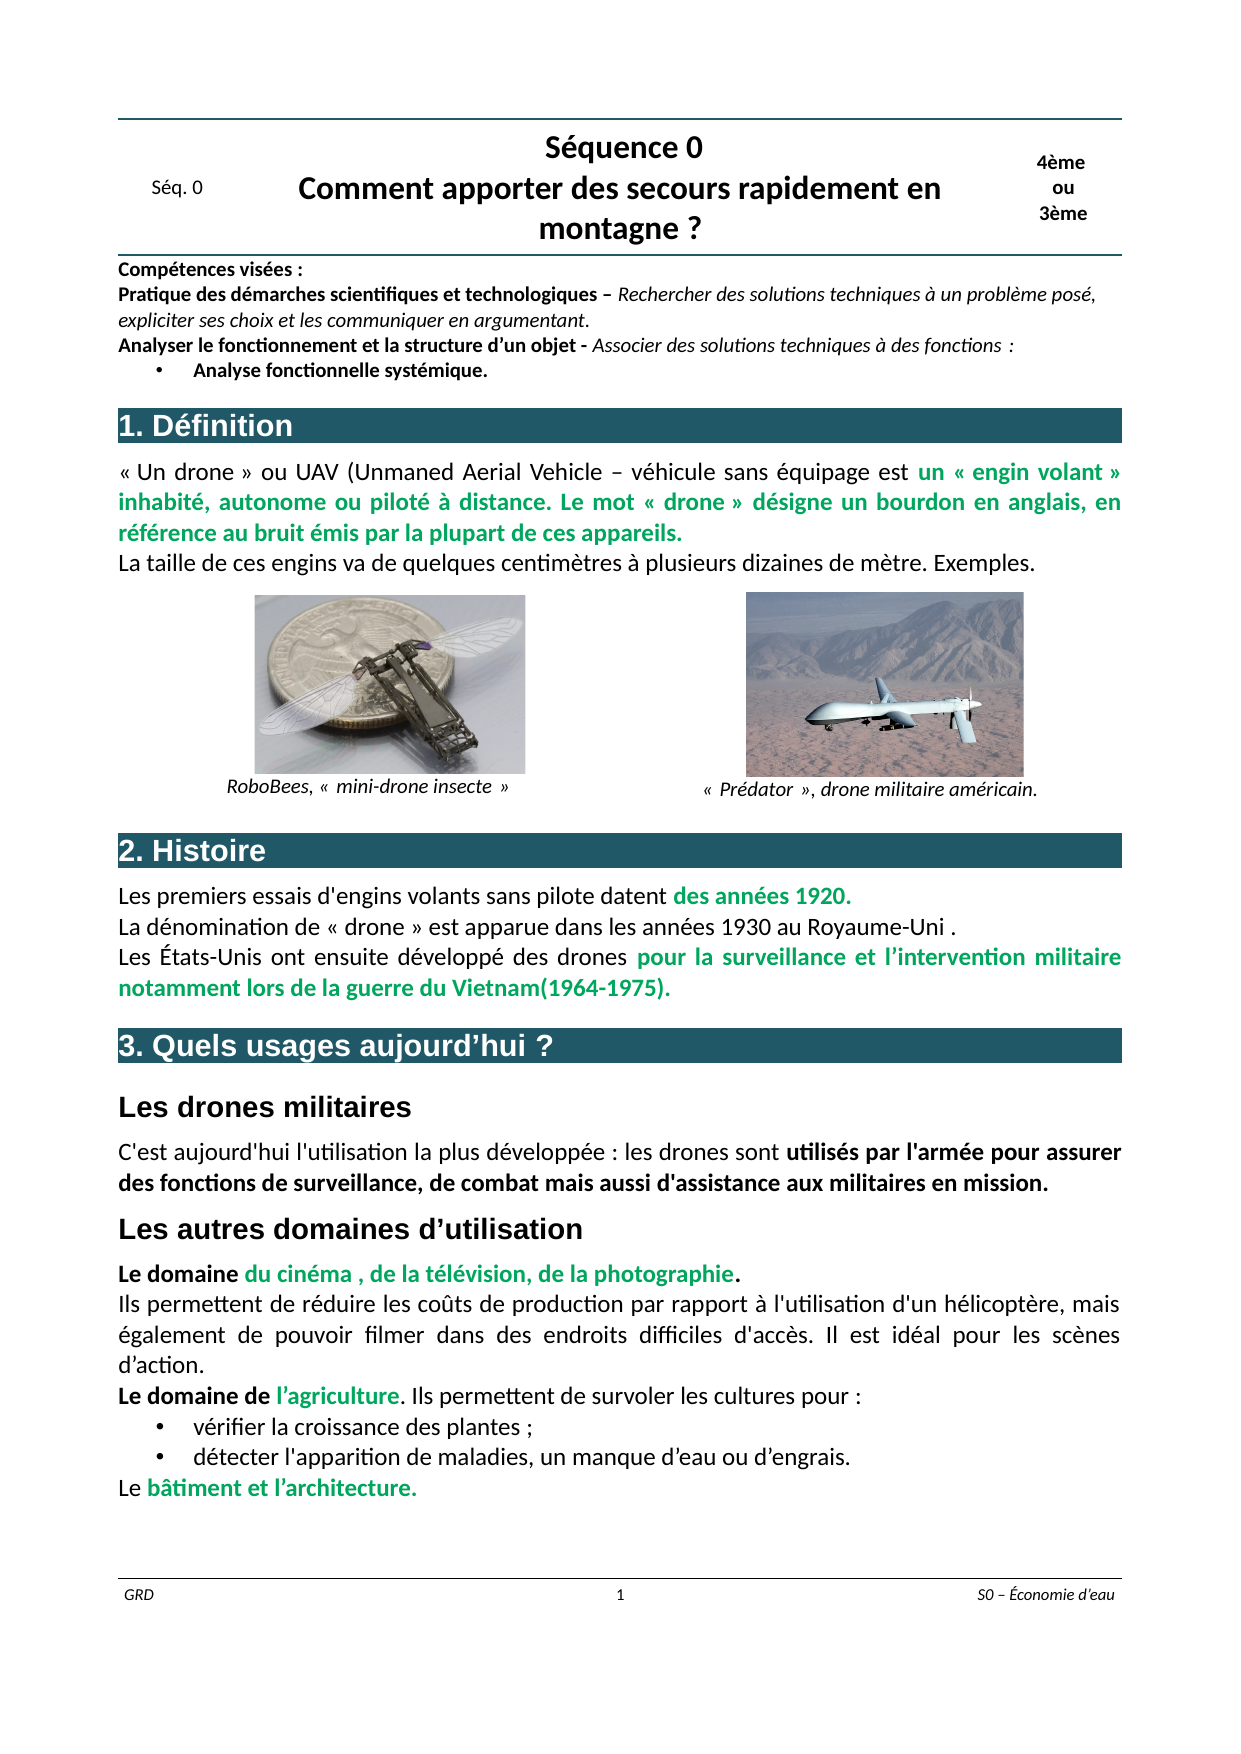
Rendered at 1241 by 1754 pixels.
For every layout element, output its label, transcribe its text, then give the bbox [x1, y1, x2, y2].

text Ils permettent de réduire les coûts de production par rapport à l'utilisation d'un hélicoptère, mais également de pouvoir filmer dans des endroits difficiles d'accès. Il est idéal pour les scènes d’action. [118, 1289, 1122, 1380]
text Le domaine de l’agriculture. Ils permettent de survoler les cultures pour : [118, 1380, 1122, 1411]
text La dénomination de « drone » est apparue dans les années 1930 au Royaume-Uni . [118, 911, 1122, 942]
text Les États-Unis ont ensuite développé des drones pour la surveillance et l’intervention militaire notamment lors de la guerre du Vietnam(1964-1975). [118, 942, 1122, 1003]
subtitle 1. Définition [118, 408, 1122, 443]
list détecter l'apparition de maladies, un manque d’eau ou d’engrais. [156, 1441, 1122, 1472]
text Le bâtiment et l’architecture. [118, 1472, 1122, 1502]
table_header « Prédator », drone militaire américain. [620, 578, 1122, 808]
subtitle 3. Quels usages aujourd’hui ? [118, 1028, 1122, 1063]
text Pratique des démarches scientifiques et technologiques – Rechercher des solutions techniques à un problème posé, expliciter ses choix et les communiquer en argumentant. [118, 281, 1122, 332]
text « Un drone » ou UAV (Unmaned Aerial Vehicle – véhicule sans équipage est un « engin volant » inhabité, autonome ou piloté à distance. Le mot « drone » désigne un bourdon en anglais, en référence au bruit émis par la plupart de ces appareils. [118, 456, 1122, 547]
table_header Séq. 0 [118, 120, 236, 254]
subtitle Les autres domaines d’utilisation [118, 1212, 1122, 1246]
subtitle 2. Histoire [118, 833, 1122, 868]
picture [254, 595, 526, 774]
text Les premiers essais d'engins volants sans pilote datent des années 1920. [118, 881, 1122, 911]
table_header Séquence 0 Comment apporter des secours rapidement en montagne ? [236, 120, 1004, 254]
text Le domaine du cinéma , de la télévision, de la photographie. [118, 1258, 1122, 1289]
picture [746, 592, 1024, 777]
list vérifier la croissance des plantes ; [156, 1411, 1122, 1441]
table_header RoboBees, « mini-drone insecte » [118, 578, 620, 808]
subtitle Les drones militaires [118, 1090, 1122, 1124]
list Analyse fonctionnelle systémique. [156, 358, 1122, 383]
table_header 4ème ou 3ème [1004, 120, 1122, 254]
text La taille de ces engins va de quelques centimètres à plusieurs dizaines de mètre. Exemples. [118, 547, 1122, 578]
text Analyser le fonctionnement et la structure d’un objet - Associer des solutions techniques à des fonctions : [118, 332, 1122, 358]
text Compétences visées : [118, 256, 1122, 281]
text C'est aujourd'hui l'utilisation la plus développée : les drones sont utilisés par l'armée pour assurer des fonctions de surveillance, de combat mais aussi d'assistance aux militaires en mission. [118, 1136, 1122, 1197]
